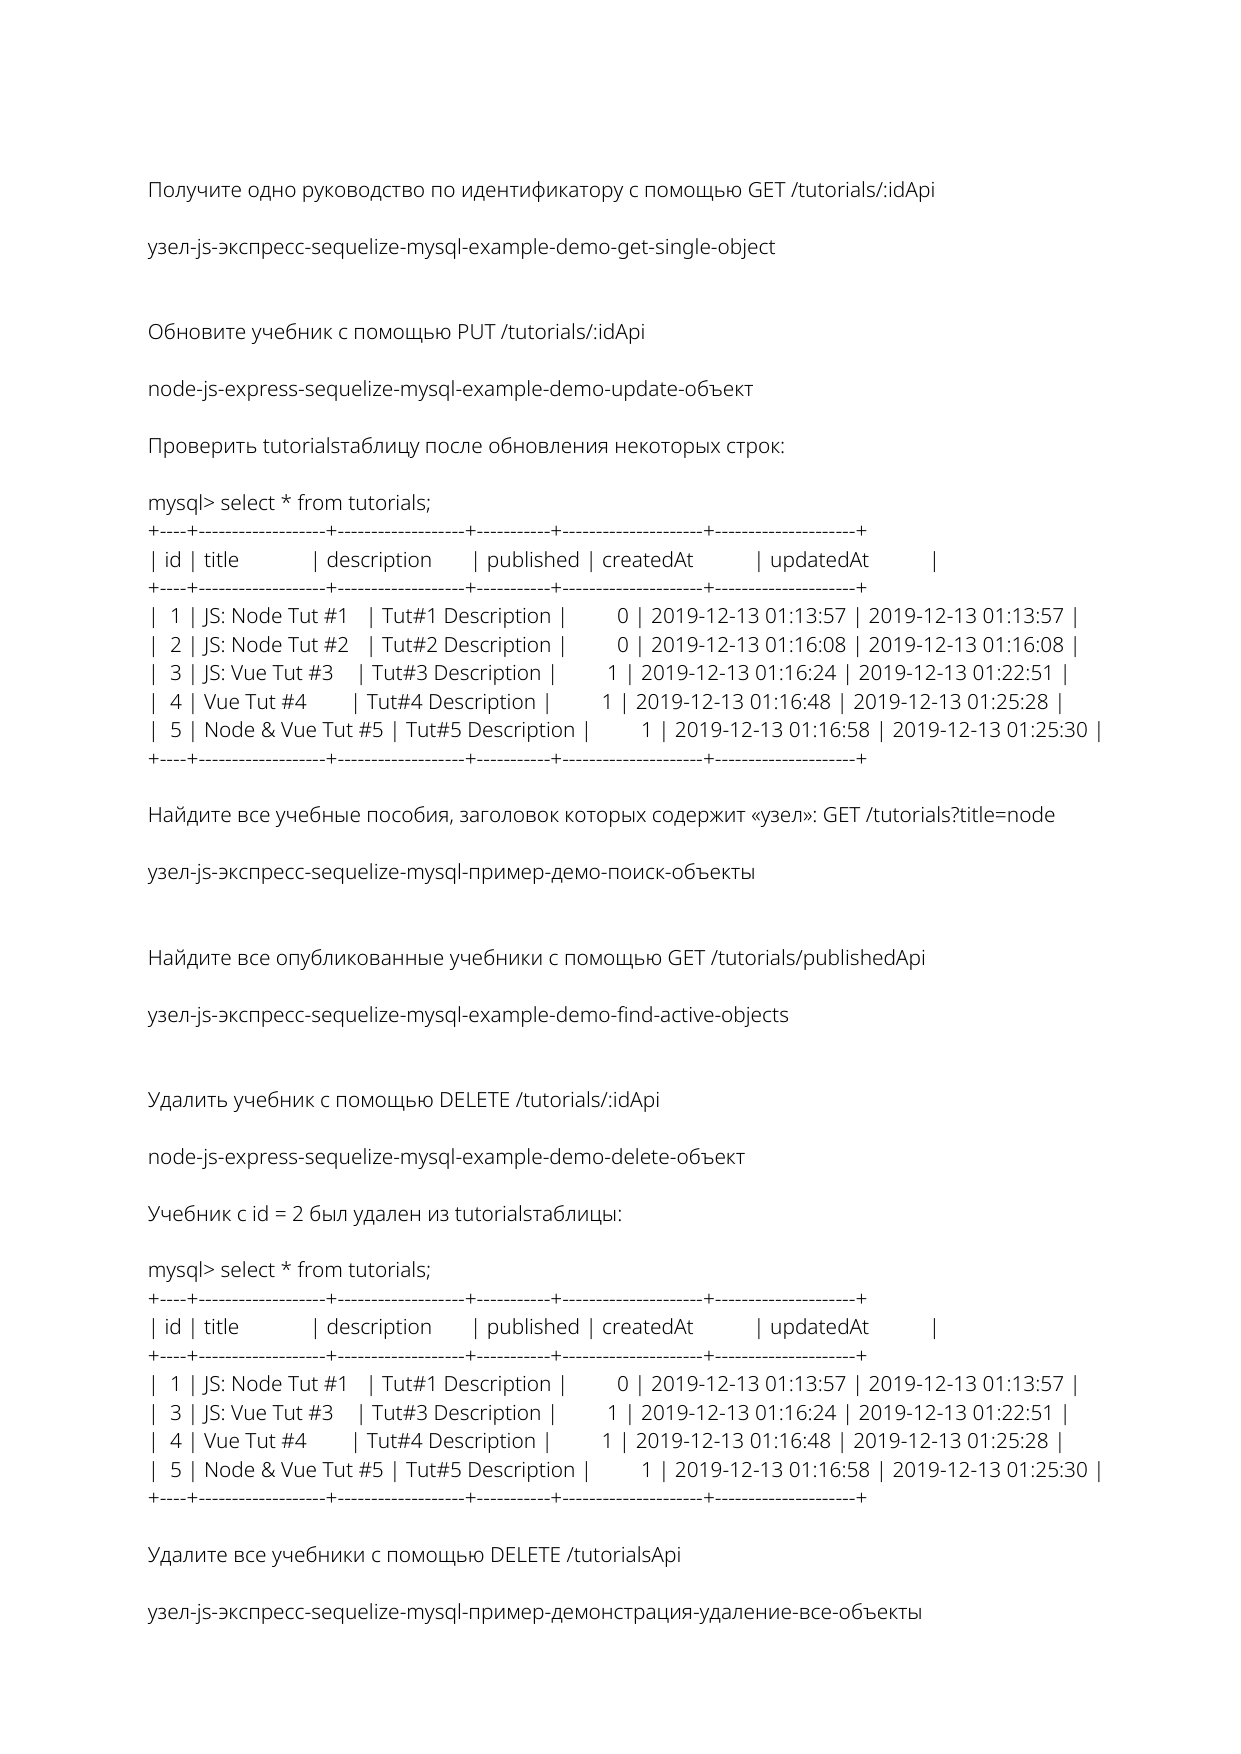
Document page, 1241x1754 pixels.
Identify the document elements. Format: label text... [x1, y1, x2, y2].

text +----+-------------------+-------------------+-----------+---------------------+---------------------+ [118, 1341, 1122, 1369]
text | 1 | JS: Node Tut #1 | Tut#1 Description | 0 | 2019-12-13 01:13:57 | 2019-12-13 01:13:57 | [118, 602, 1122, 630]
text +----+-------------------+-------------------+-----------+---------------------+---------------------+ [118, 744, 1122, 772]
text +----+-------------------+-------------------+-----------+---------------------+---------------------+ [118, 1483, 1122, 1512]
text Найдите все опубликованные учебники с помощью GET /tutorials/publishedApi [118, 943, 1122, 971]
text +----+-------------------+-------------------+-----------+---------------------+---------------------+ [118, 516, 1122, 545]
text Найдите все учебные пособия, заголовок которых содержит «узел»: GET /tutorials?title=node [118, 801, 1122, 829]
text узел-js-экспресс-sequelize-mysql-example-demo-find-active-objects [118, 1000, 1122, 1028]
text | 4 | Vue Tut #4 | Tut#4 Description | 1 | 2019-12-13 01:16:48 | 2019-12-13 01:25:28 | [118, 1426, 1122, 1455]
text mysql> select * from tutorials; [118, 1256, 1122, 1284]
text Учебник с id = 2 был удален из tutorialsтаблицы: [118, 1199, 1122, 1227]
text узел-js-экспресс-sequelize-mysql-пример-демонстрация-удаление-все-объекты [118, 1597, 1122, 1625]
text | 3 | JS: Vue Tut #3 | Tut#3 Description | 1 | 2019-12-13 01:16:24 | 2019-12-13 01:22:51 | [118, 658, 1122, 687]
text | id | title | description | published | createdAt | updatedAt | [118, 1312, 1122, 1341]
text Проверить tutorialsтаблицу после обновления некоторых строк: [118, 431, 1122, 459]
text | 3 | JS: Vue Tut #3 | Tut#3 Description | 1 | 2019-12-13 01:16:24 | 2019-12-13 01:22:51 | [118, 1398, 1122, 1426]
text | 5 | Node & Vue Tut #5 | Tut#5 Description | 1 | 2019-12-13 01:16:58 | 2019-12-13 01:25:30 | [118, 715, 1122, 744]
text | id | title | description | published | createdAt | updatedAt | [118, 545, 1122, 573]
text | 1 | JS: Node Tut #1 | Tut#1 Description | 0 | 2019-12-13 01:13:57 | 2019-12-13 01:13:57 | [118, 1369, 1122, 1398]
text | 2 | JS: Node Tut #2 | Tut#2 Description | 0 | 2019-12-13 01:16:08 | 2019-12-13 01:16:08 | [118, 630, 1122, 658]
text +----+-------------------+-------------------+-----------+---------------------+---------------------+ [118, 573, 1122, 602]
text mysql> select * from tutorials; [118, 488, 1122, 516]
text Удалить учебник с помощью DELETE /tutorials/:idApi [118, 1085, 1122, 1113]
text | 4 | Vue Tut #4 | Tut#4 Description | 1 | 2019-12-13 01:16:48 | 2019-12-13 01:25:28 | [118, 687, 1122, 715]
text Получите одно руководство по идентификатору с помощью GET /tutorials/:idApi [118, 175, 1122, 203]
text Удалите все учебники с помощью DELETE /tutorialsApi [118, 1540, 1122, 1568]
text узел-js-экспресс-sequelize-mysql-example-demo-get-single-object [118, 232, 1122, 260]
text node-js-express-sequelize-mysql-example-demo-delete-объект [118, 1142, 1122, 1170]
text | 5 | Node & Vue Tut #5 | Tut#5 Description | 1 | 2019-12-13 01:16:58 | 2019-12-13 01:25:30 | [118, 1455, 1122, 1483]
text Обновите учебник с помощью PUT /tutorials/:idApi [118, 317, 1122, 346]
text узел-js-экспресс-sequelize-mysql-пример-демо-поиск-объекты [118, 857, 1122, 886]
text +----+-------------------+-------------------+-----------+---------------------+---------------------+ [118, 1284, 1122, 1312]
text node-js-express-sequelize-mysql-example-demo-update-объект [118, 374, 1122, 402]
